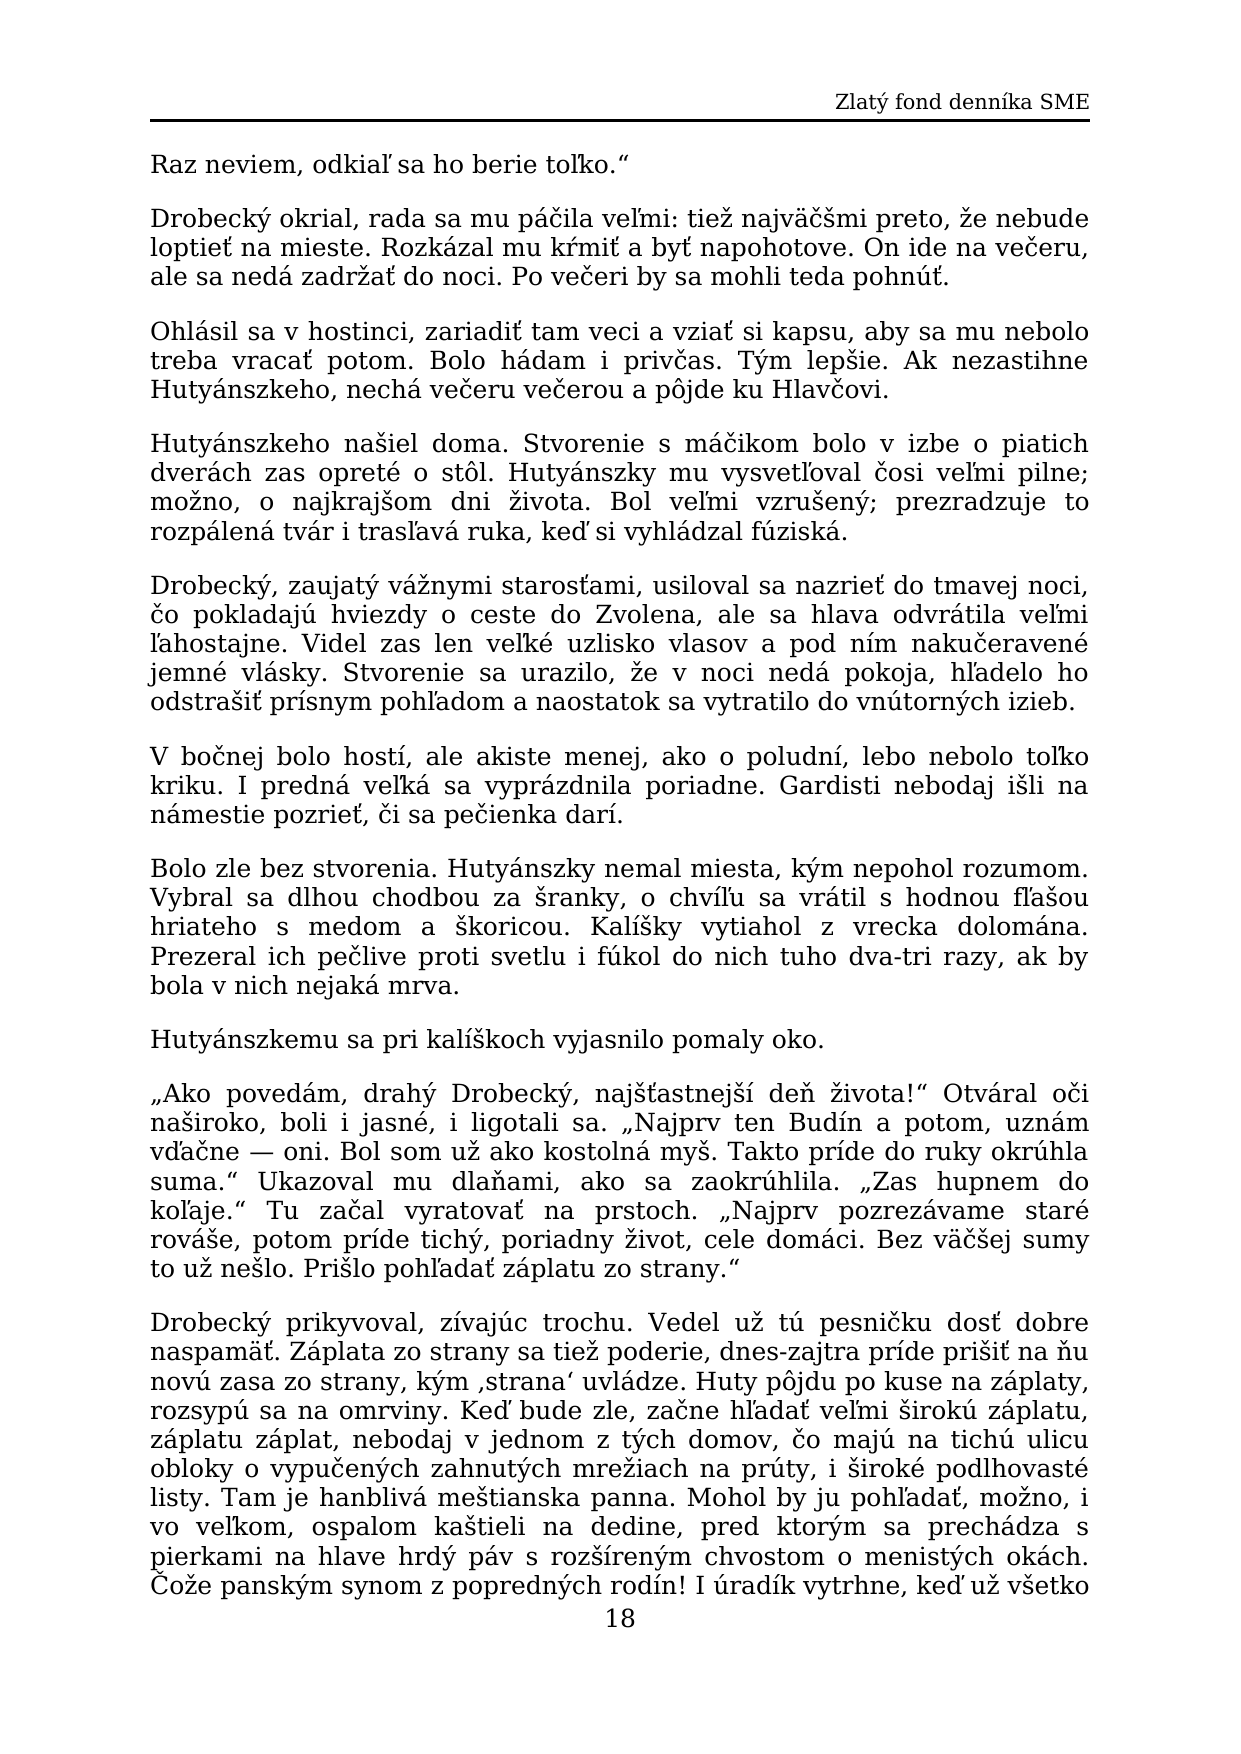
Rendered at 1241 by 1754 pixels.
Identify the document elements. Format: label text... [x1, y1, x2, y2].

text Drobecký okrial, rada sa mu páčila veľmi: tiež najväčšmi preto, že nebude loptieť na mieste. Rozkázal mu kŕmiť a byť napohotove. On ide na večeru, ale sa nedá zadržať do noci. Po večeri by sa mohli teda pohnúť. [150, 204, 1090, 292]
text Drobecký prikyvoval, zívajúc trochu. Vedel už tú pesničku dosť dobre naspamäť. Záplata zo strany sa tiež poderie, dnes-zajtra príde prišiť na ňu novú zasa zo strany, kým ,strana‘ uvládze. Huty pôjdu po kuse na záplaty, rozsypú sa na omrviny. Keď bude zle, začne hľadať veľmi širokú záplatu, záplatu záplat, nebodaj v jednom z tých domov, čo majú na tichú ulicu obloky o vypučených zahnutých mrežiach na prúty, i široké podlhovasté listy. Tam je hanblivá meštianska panna. Mohol by ju pohľadať, možno, i vo veľkom, ospalom kaštieli na dedine, pred ktorým sa prechádza s pierkami na hlave hrdý páv s rozšíreným chvostom o menistých okách. Čože panským synom z popredných rodín! I úradík vytrhne, keď už všetko [150, 1308, 1090, 1600]
text „Ako povedám, drahý Drobecký, najšťastnejší deň života!“ Otváral oči naširoko, boli i jasné, i ligotali sa. „Najprv ten Budín a potom, uznám vďačne — oni. Bol som už ako kostolná myš. Takto príde do ruky okrúhla suma.“ Ukazoval mu dlaňami, ako sa zaokrúhlila. „Zas hupnem do koľaje.“ Tu začal vyratovať na prstoch. „Najprv pozrezávame staré rováše, potom príde tichý, poriadny život, cele domáci. Bez väčšej sumy to už nešlo. Prišlo pohľadať záplatu zo strany.“ [150, 1079, 1090, 1283]
text Raz neviem, odkiaľ sa ho berie toľko.“ [150, 150, 1090, 179]
text Bolo zle bez stvorenia. Hutyánszky nemal miesta, kým nepohol rozumom. Vybral sa dlhou chodbou za šranky, o chvíľu sa vrátil s hodnou fľašou hriateho s medom a škoricou. Kalíšky vytiahol z vrecka dolomána. Prezeral ich pečlive proti svetlu i fúkol do nich tuho dva-tri razy, ak by bola v nich nejaká mrva. [150, 854, 1090, 1000]
text Hutyánszkeho našiel doma. Stvorenie s máčikom bolo v izbe o piatich dverách zas opreté o stôl. Hutyánszky mu vysvetľoval čosi veľmi pilne; možno, o najkrajšom dni života. Bol veľmi vzrušený; prezradzuje to rozpálená tvár i trasľavá ruka, keď si vyhládzal fúziská. [150, 429, 1090, 546]
text Ohlásil sa v hostinci, zariadiť tam veci a vziať si kapsu, aby sa mu nebolo treba vracať potom. Bolo hádam i privčas. Tým lepšie. Ak nezastihne Hutyánszkeho, nechá večeru večerou a pôjde ku Hlavčovi. [150, 317, 1090, 404]
text Drobecký, zaujatý vážnymi starosťami, usiloval sa nazrieť do tmavej noci, čo pokladajú hviezdy o ceste do Zvolena, ale sa hlava odvrátila veľmi ľahostajne. Videl zas len veľké uzlisko vlasov a pod ním nakučeravené jemné vlásky. Stvorenie sa urazilo, že v noci nedá pokoja, hľadelo ho odstrašiť prísnym pohľadom a naostatok sa vytratilo do vnútorných izieb. [150, 571, 1090, 717]
text V bočnej bolo hostí, ale akiste menej, ako o poludní, lebo nebolo toľko kriku. I predná veľká sa vyprázdnila poriadne. Gardisti nebodaj išli na námestie pozrieť, či sa pečienka darí. [150, 742, 1090, 829]
text Hutyánszkemu sa pri kalíškoch vyjasnilo pomaly oko. [150, 1025, 1090, 1054]
